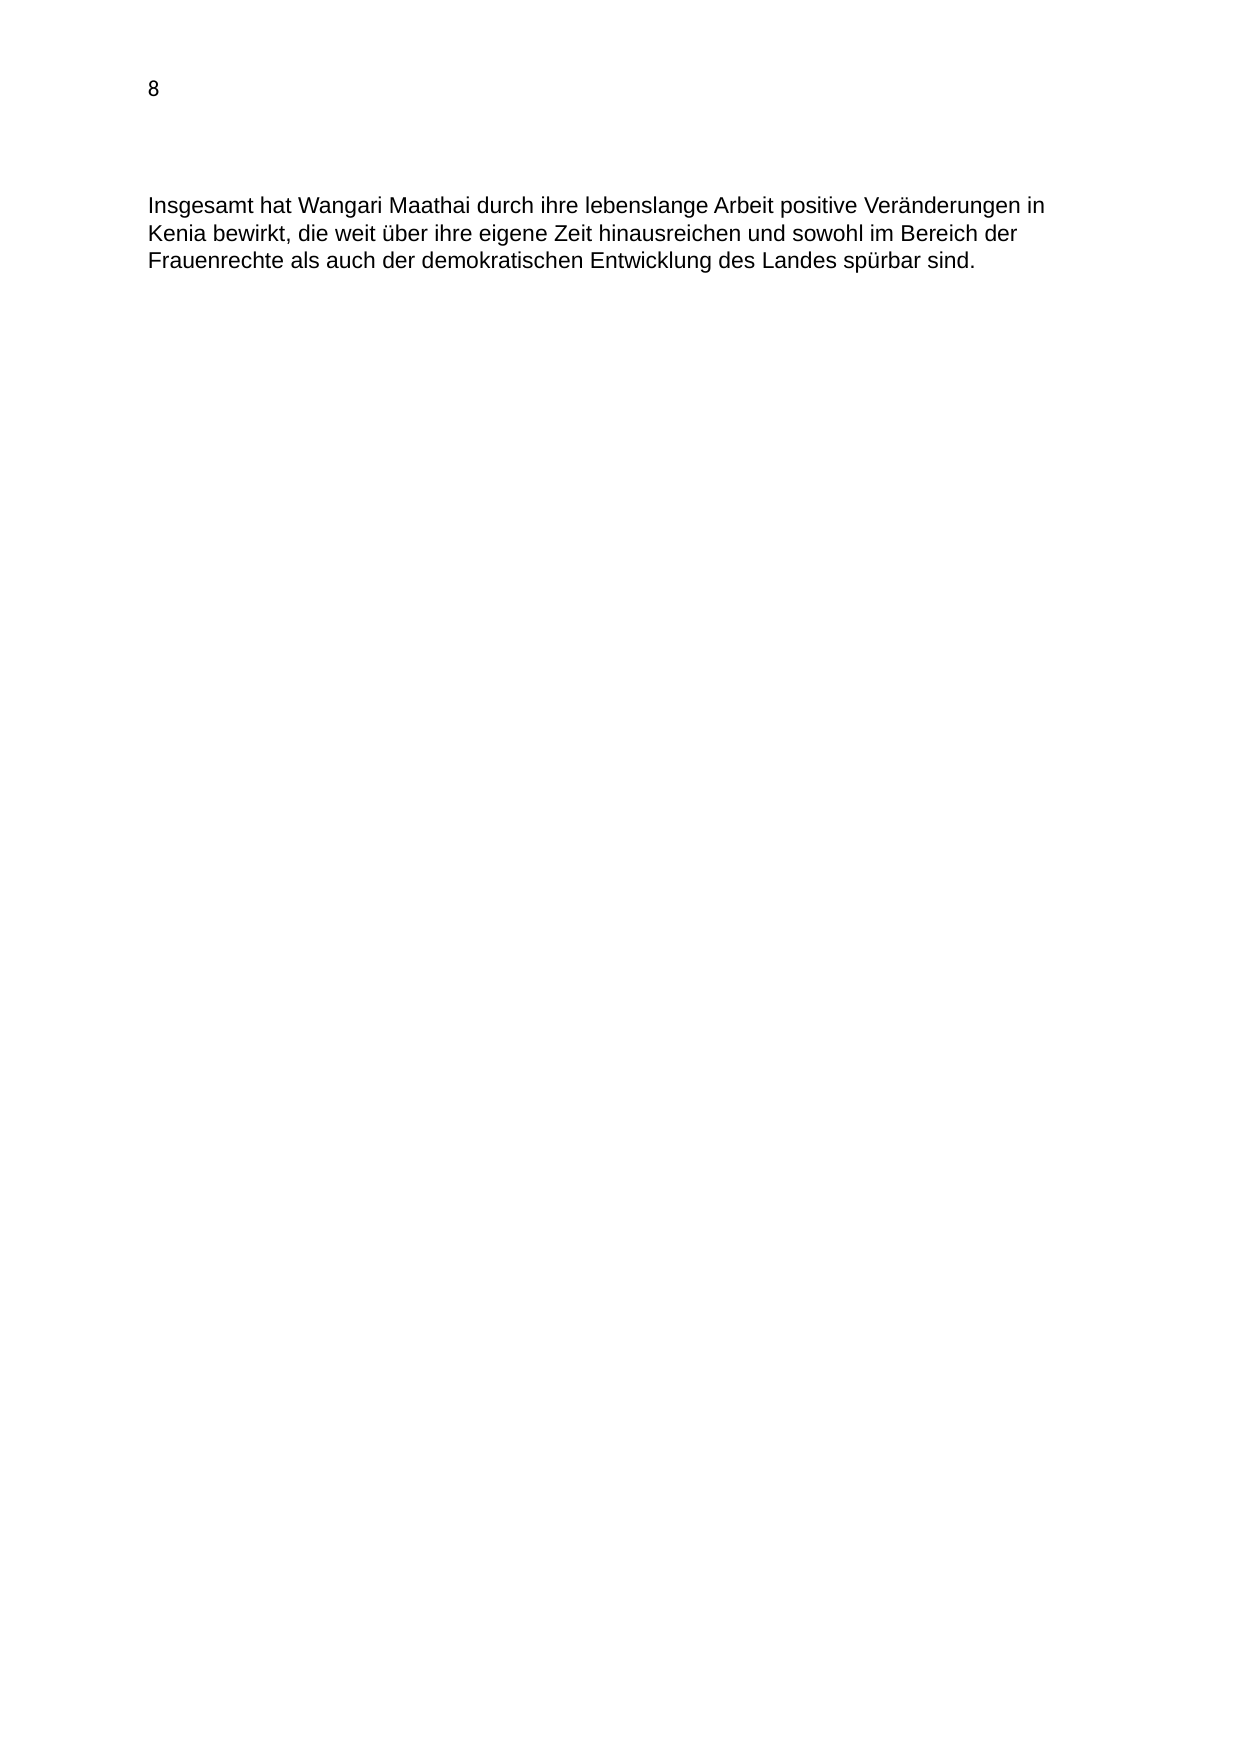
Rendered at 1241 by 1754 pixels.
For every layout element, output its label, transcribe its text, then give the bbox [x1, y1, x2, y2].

text Insgesamt hat Wangari Maathai durch ihre lebenslange Arbeit positive Veränderungen in Kenia bewirkt, die weit über ihre eigene Zeit hinausreichen und sowohl im Bereich der Frauenrechte als auch der demokratischen Entwicklung des Landes spürbar sind. [148, 192, 1093, 273]
